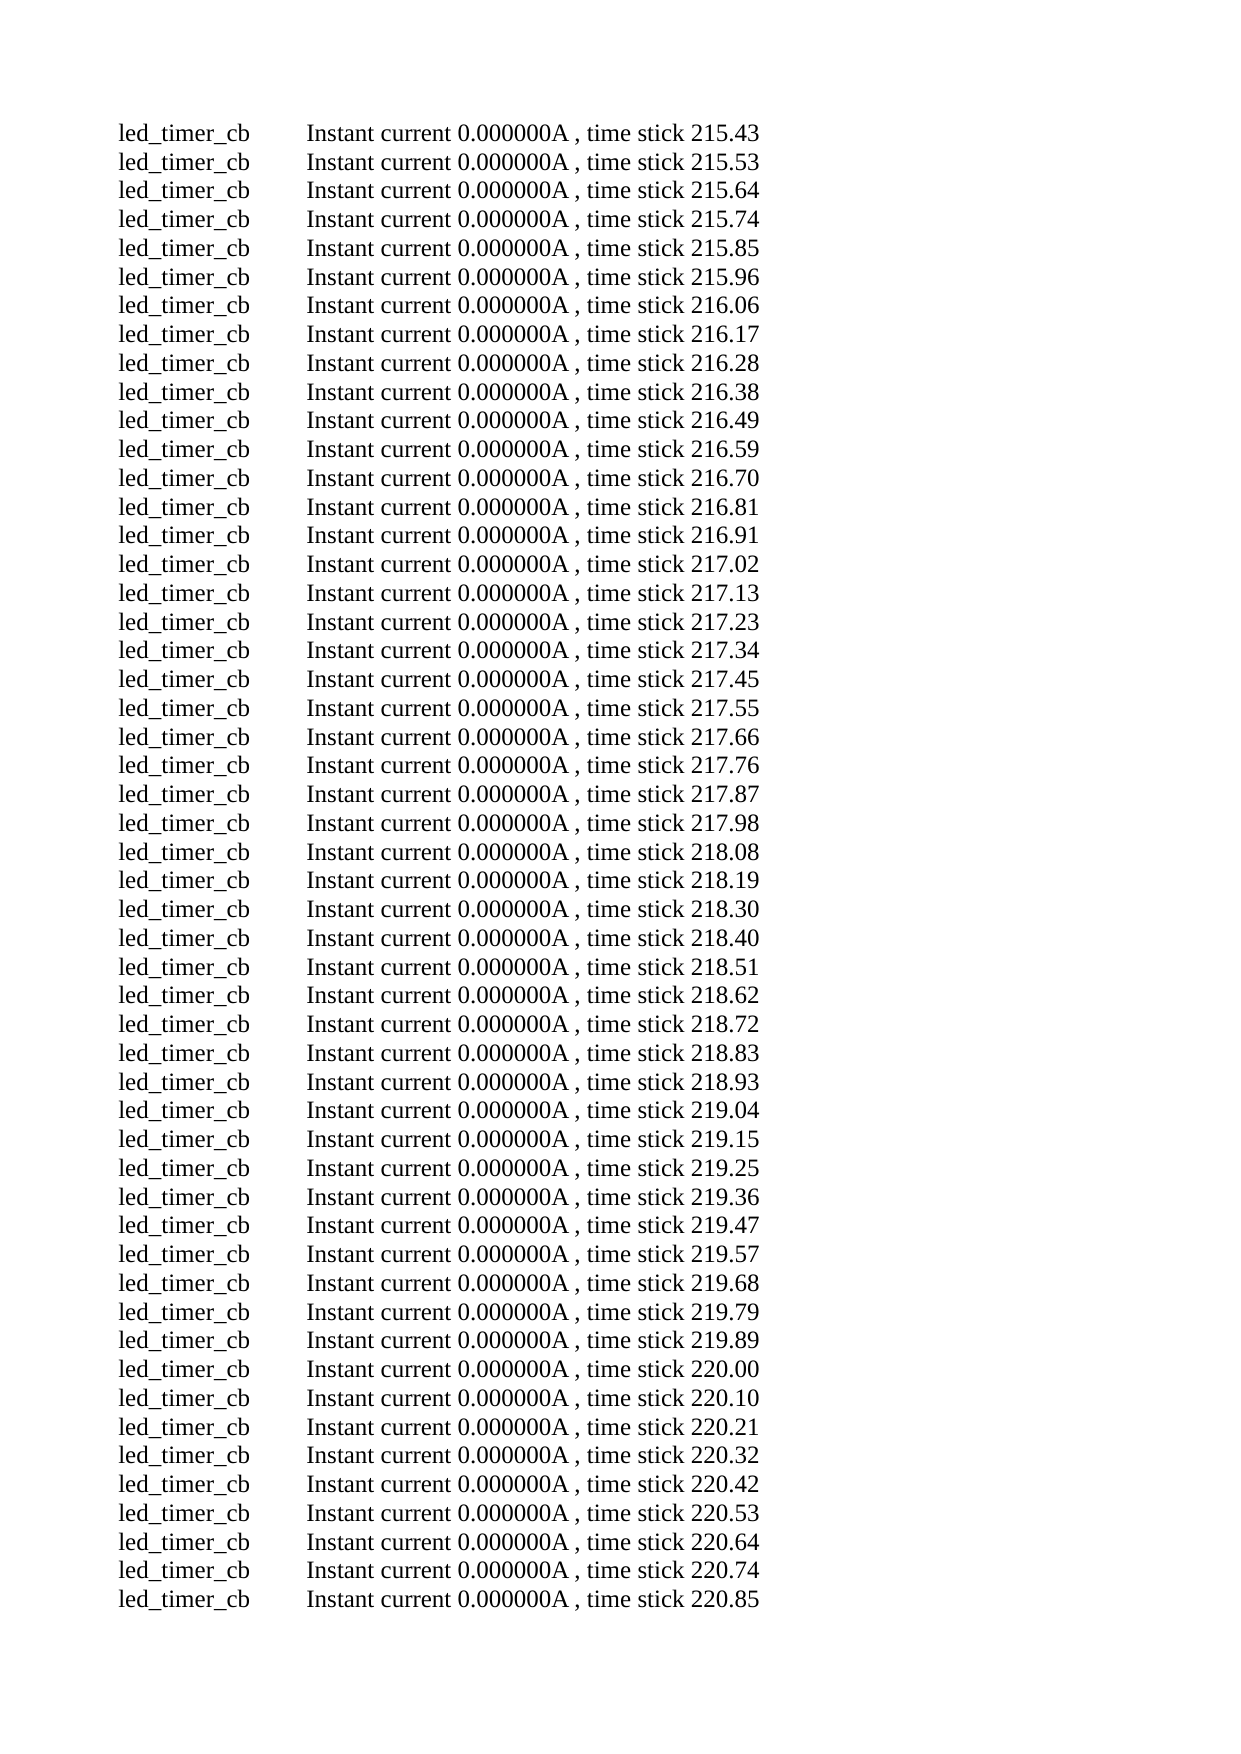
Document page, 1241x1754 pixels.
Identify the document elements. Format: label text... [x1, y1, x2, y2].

text led_timer_cb Instant current 0.000000A , time stick 218.83 [118, 1038, 1122, 1067]
text led_timer_cb Instant current 0.000000A , time stick 217.02 [118, 549, 1122, 578]
text led_timer_cb Instant current 0.000000A , time stick 218.19 [118, 866, 1122, 894]
text led_timer_cb Instant current 0.000000A , time stick 217.87 [118, 779, 1122, 808]
text led_timer_cb Instant current 0.000000A , time stick 218.62 [118, 981, 1122, 1009]
text led_timer_cb Instant current 0.000000A , time stick 218.51 [118, 952, 1122, 981]
text led_timer_cb Instant current 0.000000A , time stick 219.79 [118, 1297, 1122, 1326]
text led_timer_cb Instant current 0.000000A , time stick 217.98 [118, 808, 1122, 837]
text led_timer_cb Instant current 0.000000A , time stick 216.81 [118, 492, 1122, 521]
text led_timer_cb Instant current 0.000000A , time stick 216.38 [118, 377, 1122, 406]
text led_timer_cb Instant current 0.000000A , time stick 219.25 [118, 1153, 1122, 1182]
text led_timer_cb Instant current 0.000000A , time stick 220.85 [118, 1584, 1122, 1613]
text led_timer_cb Instant current 0.000000A , time stick 220.21 [118, 1412, 1122, 1441]
text led_timer_cb Instant current 0.000000A , time stick 219.15 [118, 1124, 1122, 1153]
text led_timer_cb Instant current 0.000000A , time stick 218.93 [118, 1067, 1122, 1096]
text led_timer_cb Instant current 0.000000A , time stick 217.55 [118, 693, 1122, 722]
text led_timer_cb Instant current 0.000000A , time stick 219.04 [118, 1096, 1122, 1124]
text led_timer_cb Instant current 0.000000A , time stick 217.66 [118, 722, 1122, 751]
text led_timer_cb Instant current 0.000000A , time stick 215.53 [118, 147, 1122, 176]
text led_timer_cb Instant current 0.000000A , time stick 217.45 [118, 664, 1122, 693]
text led_timer_cb Instant current 0.000000A , time stick 218.30 [118, 894, 1122, 923]
text led_timer_cb Instant current 0.000000A , time stick 215.43 [118, 118, 1122, 147]
text led_timer_cb Instant current 0.000000A , time stick 219.36 [118, 1182, 1122, 1211]
text led_timer_cb Instant current 0.000000A , time stick 219.89 [118, 1326, 1122, 1354]
text led_timer_cb Instant current 0.000000A , time stick 220.74 [118, 1556, 1122, 1584]
text led_timer_cb Instant current 0.000000A , time stick 216.70 [118, 463, 1122, 492]
text led_timer_cb Instant current 0.000000A , time stick 220.64 [118, 1527, 1122, 1556]
text led_timer_cb Instant current 0.000000A , time stick 217.76 [118, 751, 1122, 779]
text led_timer_cb Instant current 0.000000A , time stick 216.28 [118, 348, 1122, 377]
text led_timer_cb Instant current 0.000000A , time stick 219.47 [118, 1211, 1122, 1239]
text led_timer_cb Instant current 0.000000A , time stick 215.85 [118, 233, 1122, 262]
text led_timer_cb Instant current 0.000000A , time stick 215.64 [118, 176, 1122, 204]
text led_timer_cb Instant current 0.000000A , time stick 216.17 [118, 319, 1122, 348]
text led_timer_cb Instant current 0.000000A , time stick 218.08 [118, 837, 1122, 866]
text led_timer_cb Instant current 0.000000A , time stick 218.40 [118, 923, 1122, 952]
text led_timer_cb Instant current 0.000000A , time stick 215.96 [118, 262, 1122, 291]
text led_timer_cb Instant current 0.000000A , time stick 220.53 [118, 1498, 1122, 1527]
text led_timer_cb Instant current 0.000000A , time stick 216.59 [118, 434, 1122, 463]
text led_timer_cb Instant current 0.000000A , time stick 217.13 [118, 578, 1122, 607]
text led_timer_cb Instant current 0.000000A , time stick 216.49 [118, 406, 1122, 434]
text led_timer_cb Instant current 0.000000A , time stick 218.72 [118, 1009, 1122, 1038]
text led_timer_cb Instant current 0.000000A , time stick 219.57 [118, 1239, 1122, 1268]
text led_timer_cb Instant current 0.000000A , time stick 220.32 [118, 1441, 1122, 1469]
text led_timer_cb Instant current 0.000000A , time stick 216.06 [118, 291, 1122, 319]
text led_timer_cb Instant current 0.000000A , time stick 220.10 [118, 1383, 1122, 1412]
text led_timer_cb Instant current 0.000000A , time stick 219.68 [118, 1268, 1122, 1297]
text led_timer_cb Instant current 0.000000A , time stick 220.42 [118, 1469, 1122, 1498]
text led_timer_cb Instant current 0.000000A , time stick 217.34 [118, 636, 1122, 664]
text led_timer_cb Instant current 0.000000A , time stick 217.23 [118, 607, 1122, 636]
text led_timer_cb Instant current 0.000000A , time stick 215.74 [118, 204, 1122, 233]
text led_timer_cb Instant current 0.000000A , time stick 216.91 [118, 521, 1122, 549]
text led_timer_cb Instant current 0.000000A , time stick 220.00 [118, 1354, 1122, 1383]
